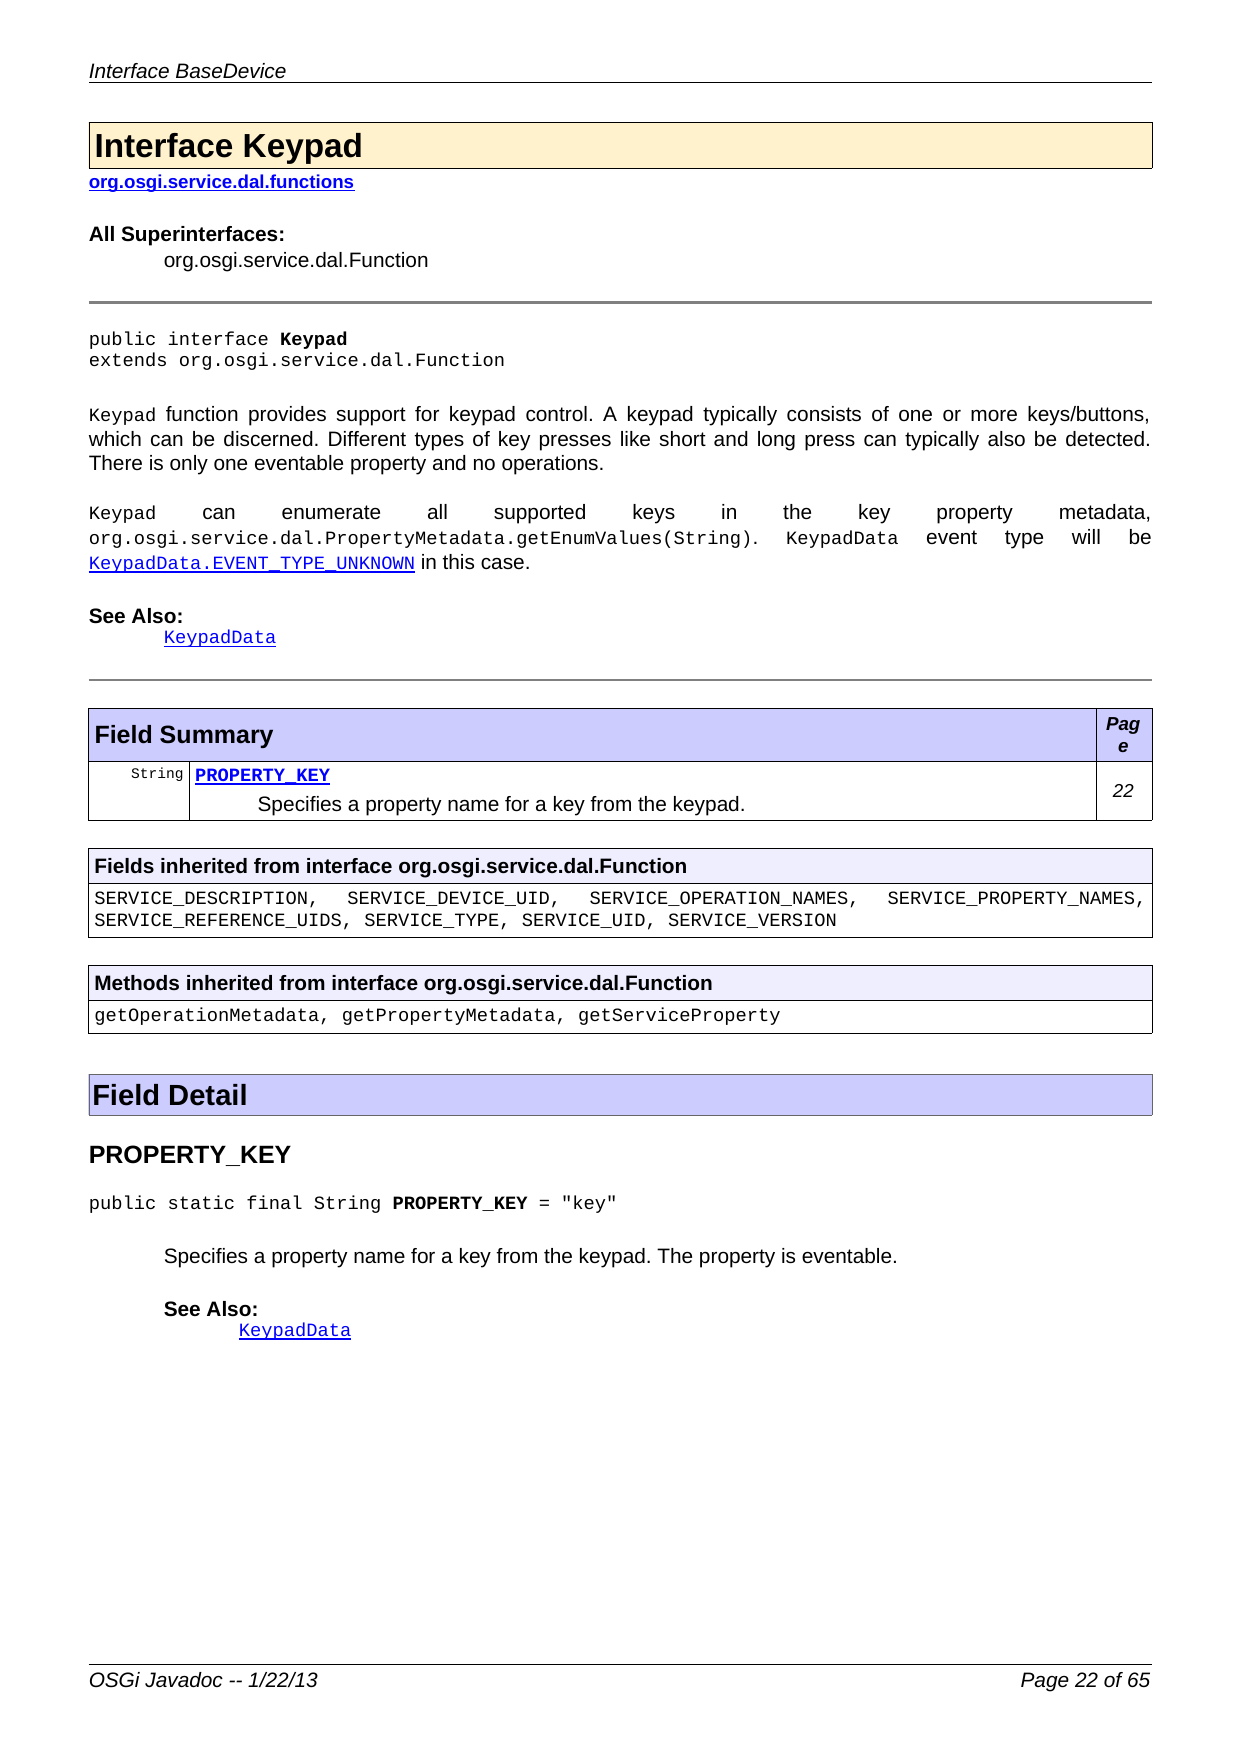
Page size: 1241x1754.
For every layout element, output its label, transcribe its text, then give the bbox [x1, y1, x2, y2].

text KeypadData [163, 628, 1152, 649]
subtitle Interface Keypad [90, 123, 1152, 168]
subtitle All Superinterfaces: [88, 222, 1152, 246]
table_header Fields inherited from interface org.osgi.service.dal.Function [89, 849, 1152, 883]
text Specifies a property name for a key from the keypad. The property is eventable. [163, 1244, 1152, 1268]
text org.osgi.service.dal.functions [88, 171, 1152, 193]
subtitle PROPERTY_KEY [88, 1141, 1152, 1169]
text See Also: [88, 604, 1152, 628]
table_cell getOperationMetadata, getPropertyMetadata, getServiceProperty [89, 1001, 1152, 1033]
table_header Field Summary [89, 709, 1096, 761]
table_header Page [1097, 709, 1152, 761]
text org.osgi.service.dal.Function [163, 248, 1152, 272]
table_header Methods inherited from interface org.osgi.service.dal.Function [89, 966, 1152, 1000]
table_cell 23 [1097, 762, 1152, 820]
table_cell String [89, 762, 189, 820]
text KeypadData [238, 1321, 1152, 1342]
text extends org.osgi.service.dal.Function [88, 351, 1152, 372]
table_cell PROPERTY_KEY Specifies a property name for a key from the keypad. [190, 762, 1096, 820]
subtitle Field Detail [90, 1075, 1152, 1115]
text public static final String PROPERTY_KEY = "key" [88, 1193, 1152, 1215]
text Keypad can enumerate all supported keys in the key property metadata, org.osgi.service.dal.PropertyMetadata.getEnumValues(String). KeypadData event type will be KeypadData.EVENT_TYPE_UNKNOWN in this case. [88, 499, 1152, 575]
table_cell SERVICE_DESCRIPTION, SERVICE_DEVICE_UID, SERVICE_OPERATION_NAMES, SERVICE_PROPERTY_NAMES, SERVICE_REFERENCE_UIDS, SERVICE_TYPE, SERVICE_UID, SERVICE_VERSION [89, 884, 1152, 937]
text public interface Keypad [88, 330, 1152, 351]
text See Also: [163, 1297, 1152, 1321]
text Keypad function provides support for keypad control. A keypad typically consists of one or more keys/buttons, which can be discerned. Different types of key presses like short and long press can typically also be detected. There is only one eventable property and no operations. [88, 401, 1152, 474]
